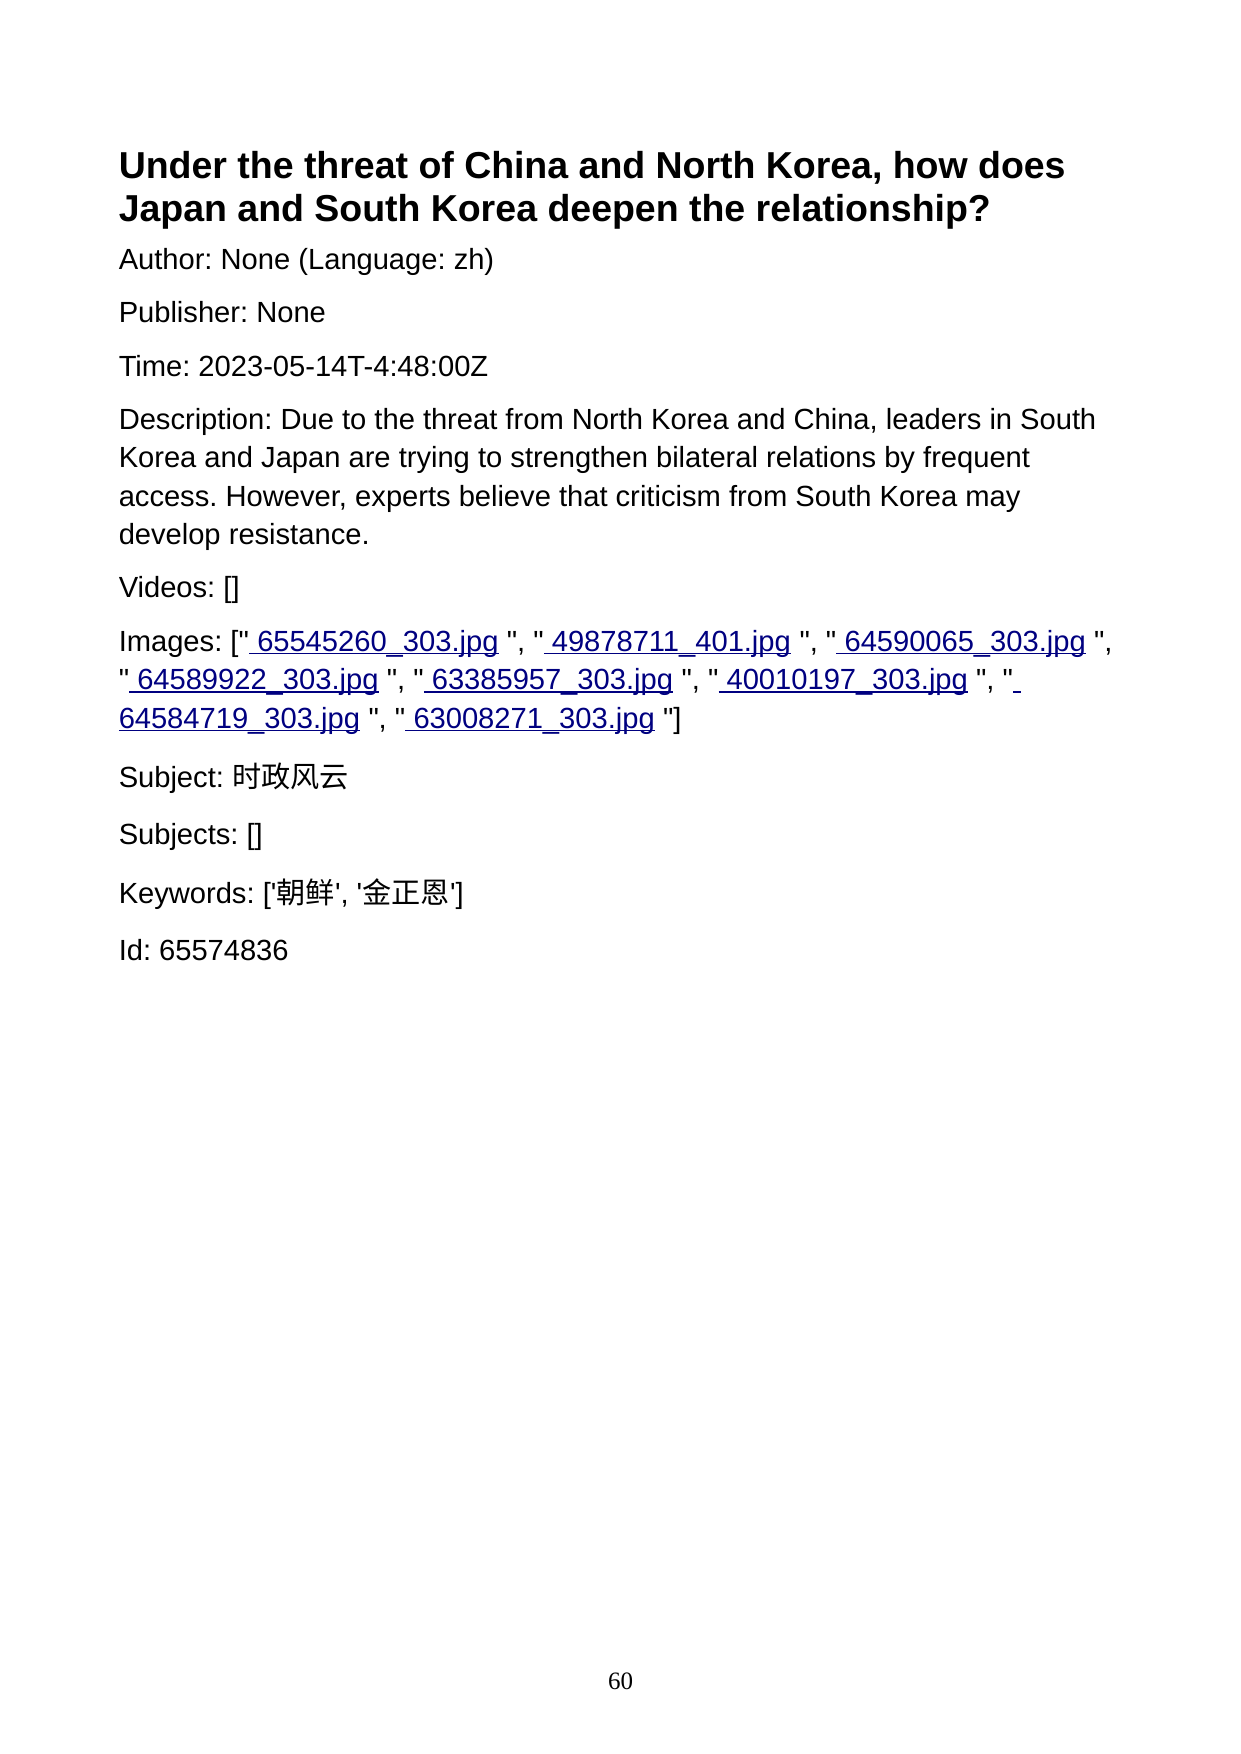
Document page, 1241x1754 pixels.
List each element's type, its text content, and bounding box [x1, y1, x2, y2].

text Id: 65574836 [118, 933, 1122, 967]
text Time: 2023-05-14T-4:48:00Z [118, 348, 1122, 382]
text Videos: [] [118, 570, 1122, 604]
text Subjects: [] [118, 817, 1122, 850]
subtitle Under the threat of China and North Korea, how does Japan and South Korea deepen the relationship? [118, 143, 1122, 230]
text Subject: 时政风云 [118, 754, 1122, 796]
text Author: None (Language: zh) [118, 242, 1122, 276]
text Description: Due to the threat from North Korea and China, leaders in South Korea and Japan are trying to strengthen bilateral relations by frequent access. However, experts believe that criticism from South Korea may develop resistance. [118, 402, 1122, 551]
text Keywords: ['朝鲜', '金正恩'] [118, 870, 1122, 912]
text Publisher: None [118, 295, 1122, 329]
text Images: [" 65545260_303.jpg ", " 49878711_401.jpg ", " 64590065_303.jpg ", " 64589922_303.jpg ", " 63385957_303.jpg ", " 40010197_303.jpg ", " 64584719_303.jpg ", " 63008271_303.jpg "] [118, 623, 1122, 734]
